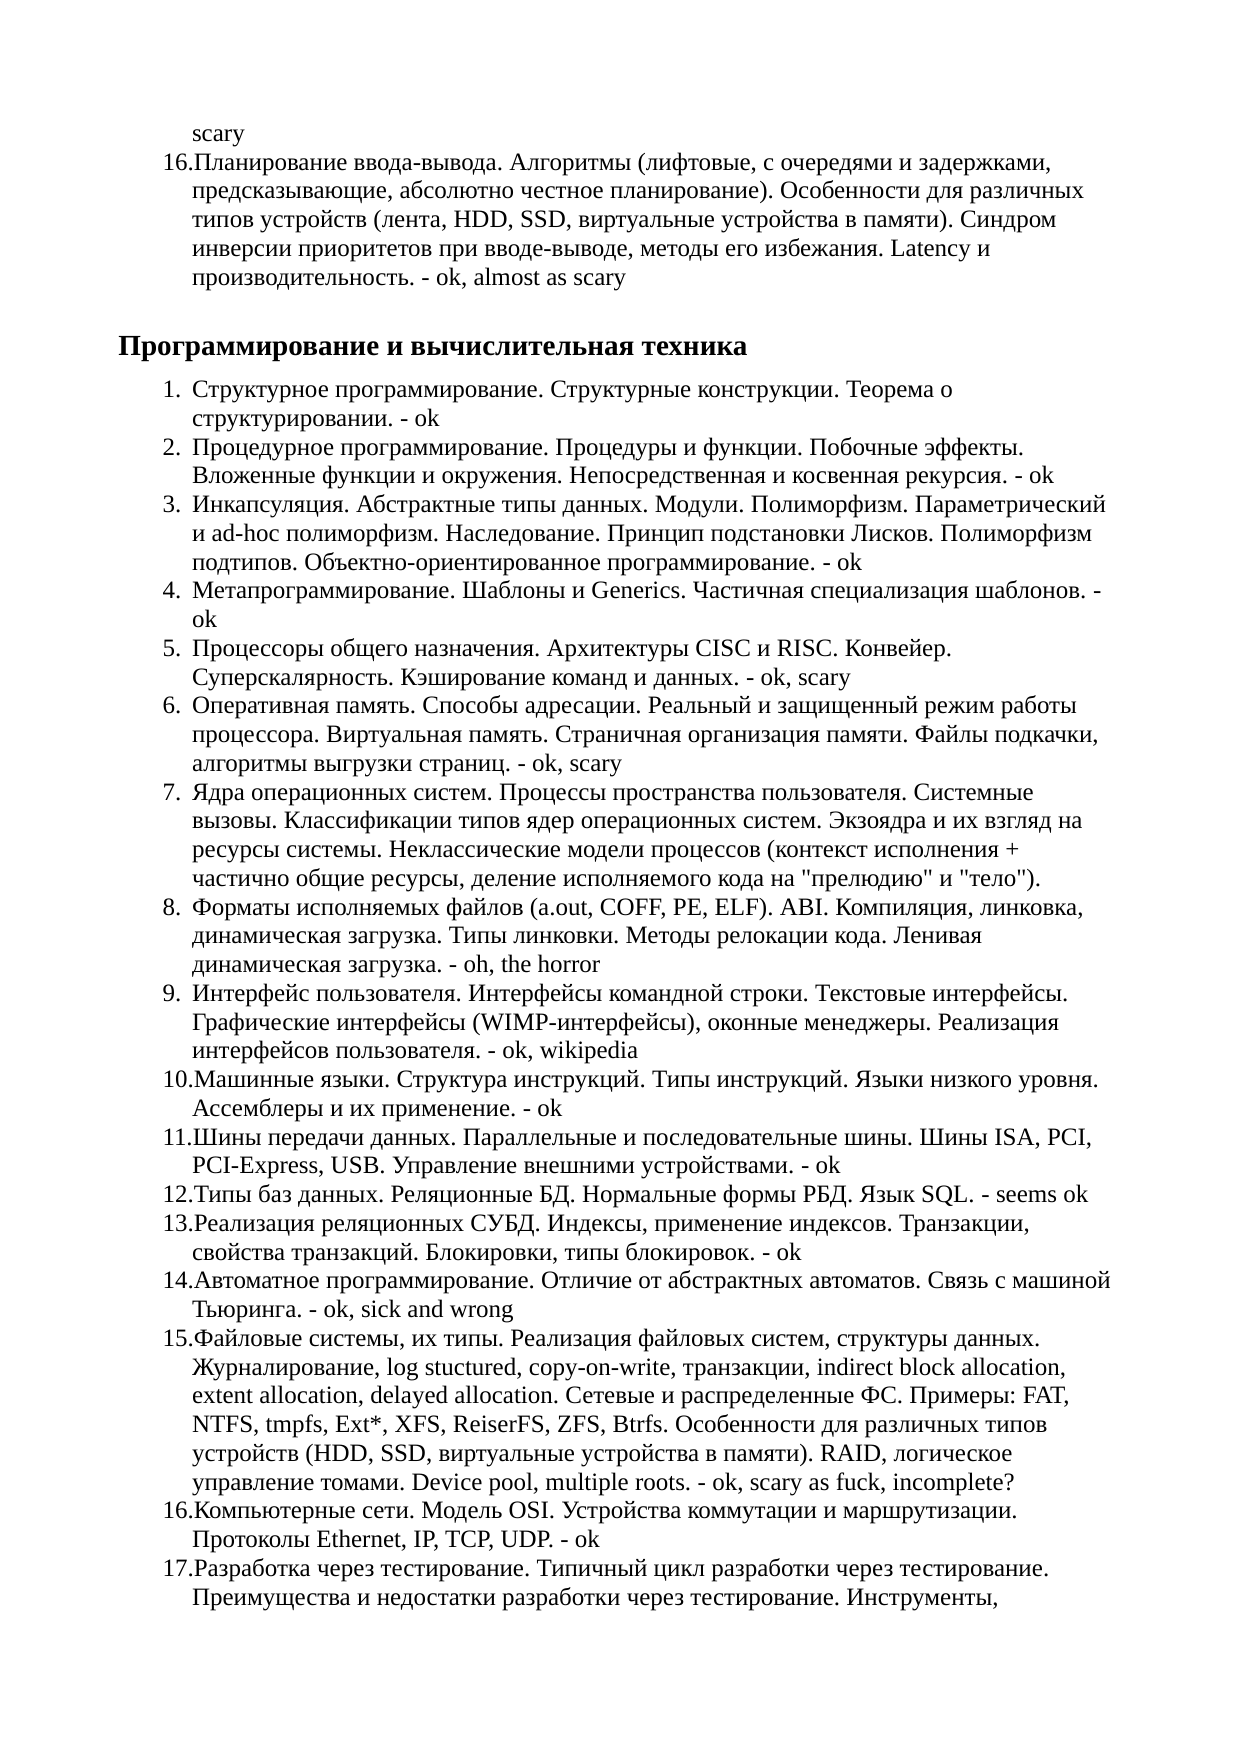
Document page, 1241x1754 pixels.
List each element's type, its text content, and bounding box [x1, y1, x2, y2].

list Автоматное программирование. Отличие от абстрактных автоматов. Связь с машиной Тьюринга. - ok, sick and wrong [162, 1265, 1122, 1323]
list Форматы исполняемых файлов (a.out, COFF, PE, ELF). ABI. Компиляция, линковка, динамическая загрузка. Типы линковки. Методы релокации кода. Ленивая динамическая загрузка. - oh, the horror [162, 892, 1122, 978]
subtitle Программирование и вычислительная техника [118, 328, 1122, 362]
list Шины передачи данных. Параллельные и последовательные шины. Шины ISA, PCI, PCI-Express, USB. Управление внешними устройствами. - ok [162, 1122, 1122, 1179]
list Планирование ввода-вывода. Алгоритмы (лифтовые, с очередями и задержками, предсказывающие, абсолютно честное планирование). Особенности для различных типов устройств (лента, HDD, SSD, виртуальные устройства в памяти). Синдром инверсии приоритетов при вводе-выводе, методы его избежания. Latency и производительность. - ok, almost as scary [162, 147, 1122, 291]
list Метапрограммирование. Шаблоны и Generics. Частичная специализация шаблонов. - ok [162, 575, 1122, 633]
list Разработка через тестирование. Типичный цикл разработки через тестирование. Преимущества и недостатки разработки через тестирование. Инструменты, [162, 1553, 1122, 1610]
list Процедурное программирование. Процедуры и функции. Побочные эффекты. Вложенные функции и окружения. Непосредственная и косвенная рекурсия. - ok [162, 432, 1122, 489]
list Файловые системы, их типы. Реализация файловых систем, структуры данных. Журналирование, log stuctured, copy-on-write, транзакции, indirect block allocation, extent allocation, delayed allocation. Сетевые и распределенные ФС. Примеры: FAT, NTFS, tmpfs, Ext*, XFS, ReiserFS, ZFS, Btrfs. Особенности для различных типов устройств (HDD, SSD, виртуальные устройства в памяти). RAID, логическое управление томами. Device pool, multiple roots. - ok, scary as fuck, incomplete? [162, 1323, 1122, 1495]
list scary [162, 118, 1122, 147]
list Оперативная память. Способы адресации. Реальный и защищенный режим работы процессора. Виртуальная память. Страничная организация памяти. Файлы подкачки, алгоритмы выгрузки страниц. - ok, scary [162, 690, 1122, 777]
list Инкапсуляция. Абстрактные типы данных. Модули. Полиморфизм. Параметрический и ad-hoc полиморфизм. Наследование. Принцип подстановки Лисков. Полиморфизм подтипов. Объектно-ориентированное программирование. - ok [162, 489, 1122, 575]
list Структурное программирование. Структурные конструкции. Теорема о структурировании. - ok [162, 374, 1122, 432]
list Интерфейс пользователя. Интерфейсы командной строки. Текстовые интерфейсы. Графические интерфейсы (WIMP-интерфейсы), оконные менеджеры. Реализация интерфейсов пользователя. - ok, wikipedia [162, 978, 1122, 1064]
list Типы баз данных. Реляционные БД. Нормальные формы РБД. Язык SQL. - seems ok [162, 1179, 1122, 1208]
list Ядра операционных систем. Процессы пространства пользователя. Системные вызовы. Классификации типов ядер операционных систем. Экзоядра и их взгляд на ресурсы системы. Неклассические модели процессов (контекст исполнения + частично общие ресурсы, деление исполняемого кода на "прелюдию" и "тело"). [162, 777, 1122, 892]
list Компьютерные сети. Модель OSI. Устройства коммутации и маршрутизации. Протоколы Ethernet, IP, TCP, UDP. - ok [162, 1495, 1122, 1553]
list Реализация реляционных СУБД. Индексы, применение индексов. Транзакции, свойства транзакций. Блокировки, типы блокировок. - ok [162, 1208, 1122, 1265]
list Машинные языки. Структура инструкций. Типы инструкций. Языки низкого уровня. Ассемблеры и их применение. - ok [162, 1064, 1122, 1122]
list Процессоры общего назначения. Архитектуры CISC и RISC. Конвейер. Суперскалярность. Кэширование команд и данных. - ok, scary [162, 633, 1122, 690]
